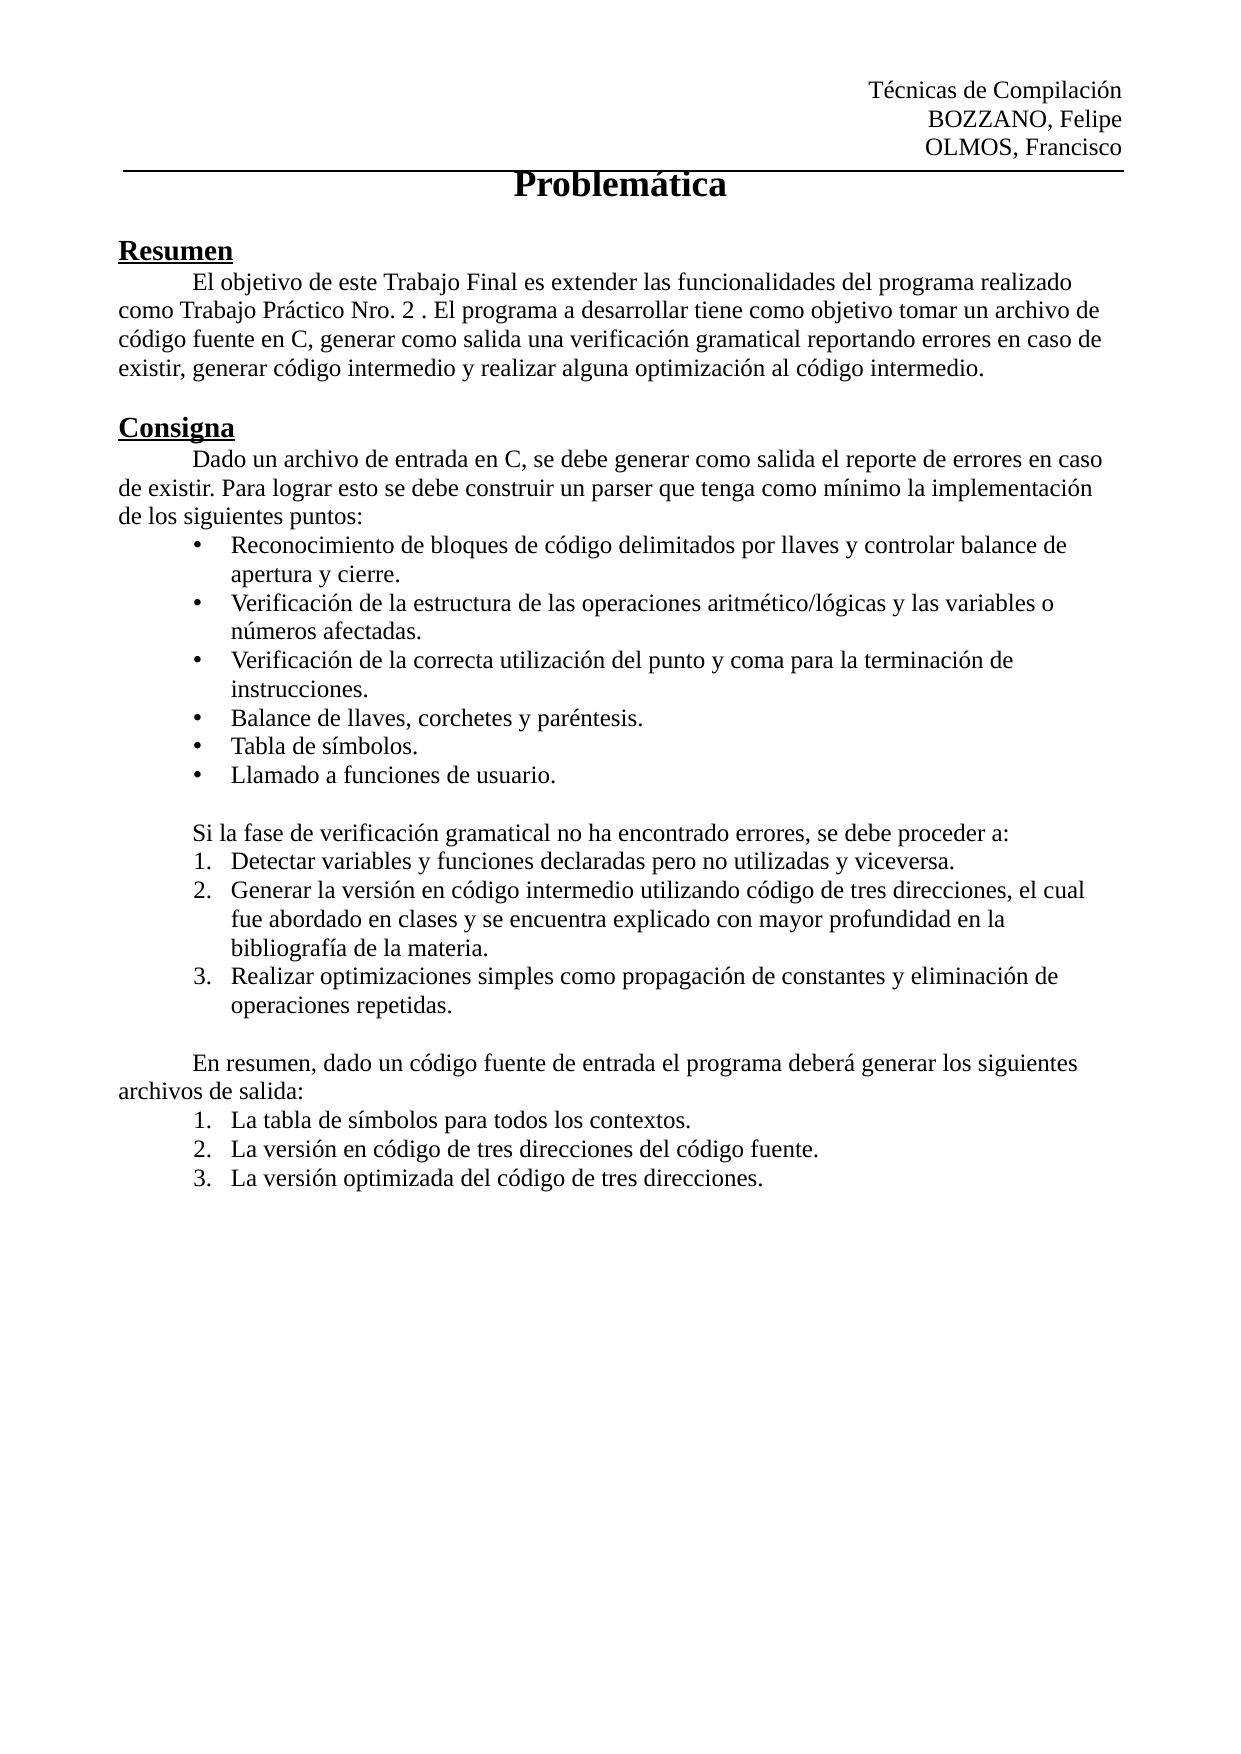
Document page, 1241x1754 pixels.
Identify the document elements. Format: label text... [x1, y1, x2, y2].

list La versión optimizada del código de tres direcciones. [193, 1163, 1122, 1191]
list Llamado a funciones de usuario. [193, 760, 1122, 789]
list Generar la versión en código intermedio utilizando código de tres direcciones, el cual fue abordado en clases y se encuentra explicado con mayor profundidad en la bibliografía de la materia. [193, 875, 1122, 961]
list La tabla de símbolos para todos los contextos. [193, 1105, 1122, 1134]
list Detectar variables y funciones declaradas pero no utilizadas y viceversa. [193, 846, 1122, 875]
list Tabla de símbolos. [193, 731, 1122, 760]
text Resumen [118, 233, 1122, 267]
list Verificación de la correcta utilización del punto y coma para la terminación de instrucciones. [193, 645, 1122, 703]
list Realizar optimizaciones simples como propagación de constantes y eliminación de operaciones repetidas. [193, 961, 1122, 1019]
list Reconocimiento de bloques de código delimitados por llaves y controlar balance de apertura y cierre. [193, 530, 1122, 588]
text El objetivo de este Trabajo Final es extender las funcionalidades del programa realizado como Trabajo Práctico Nro. 2 . El programa a desarrollar tiene como objetivo tomar un archivo de código fuente en C, generar como salida una verificación gramatical reportando errores en caso de existir, generar código intermedio y realizar alguna optimización al código intermedio. [118, 267, 1122, 382]
text En resumen, dado un código fuente de entrada el programa deberá generar los siguientes archivos de salida: [118, 1048, 1122, 1105]
list La versión en código de tres direcciones del código fuente. [193, 1134, 1122, 1163]
text Consigna [118, 410, 1122, 444]
list Balance de llaves, corchetes y paréntesis. [193, 703, 1122, 731]
text Si la fase de verificación gramatical no ha encontrado errores, se debe proceder a: [118, 818, 1122, 846]
text Problemática [118, 161, 1122, 204]
list Verificación de la estructura de las operaciones aritmético/lógicas y las variables o números afectadas. [193, 588, 1122, 645]
text Dado un archivo de entrada en C, se debe generar como salida el reporte de errores en caso de existir. Para lograr esto se debe construir un parser que tenga como mínimo la implementación de los siguientes puntos: [118, 444, 1122, 530]
